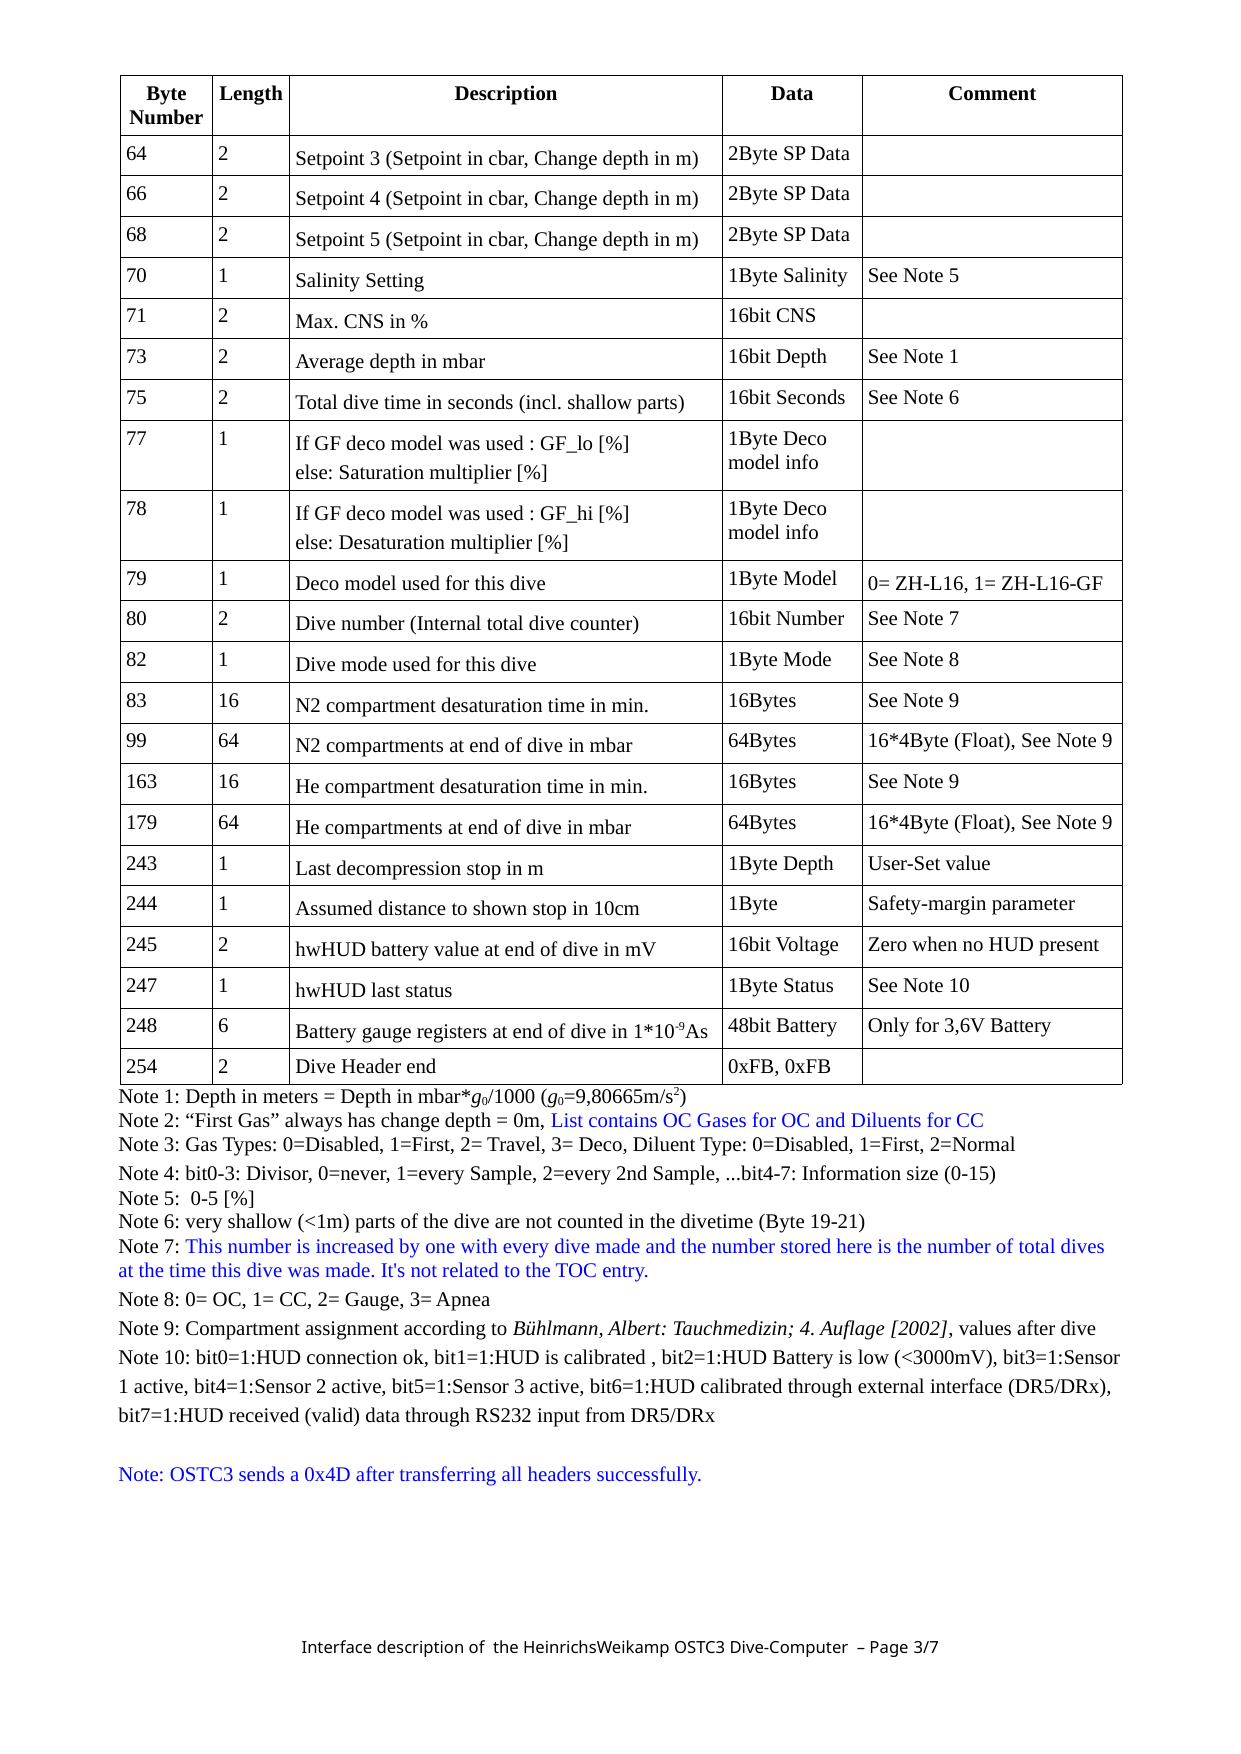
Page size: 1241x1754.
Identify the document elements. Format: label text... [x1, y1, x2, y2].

table_cell 77 [121, 421, 212, 490]
table_cell 79 [121, 561, 212, 600]
table_cell 243 [121, 846, 212, 885]
table_cell 2 [213, 601, 289, 641]
table_cell 80 [121, 601, 212, 641]
text Note 8: 0= OC, 1= CC, 2= Gauge, 3= Apnea [118, 1282, 1122, 1311]
table_header Description [290, 76, 722, 135]
table_cell 1 [213, 561, 289, 600]
table_cell 179 [121, 805, 212, 845]
table_cell 2 [213, 176, 289, 216]
table_cell 64 [213, 805, 289, 845]
table_cell 2 [213, 217, 289, 257]
table_cell See Note 8 [863, 642, 1122, 682]
table_cell 16 [213, 683, 289, 722]
table_cell 1 [213, 258, 289, 298]
table_header Byte Number [121, 76, 212, 135]
table_cell 16*4Byte (Float), See Note 9 [863, 805, 1122, 845]
text Note 7: This number is increased by one with every dive made and the number stored here is the number of total dives at the time this dive was made. It's not related to the TOC entry. [118, 1233, 1122, 1282]
table_cell Zero when no HUD present [863, 927, 1122, 967]
table_cell 247 [121, 968, 212, 1008]
table_cell 6 [213, 1009, 289, 1048]
table_cell 1Byte Deco model info [723, 491, 862, 559]
table_cell 64 [121, 136, 212, 175]
table_cell 16 [213, 764, 289, 804]
table_cell 1 [213, 886, 289, 926]
table_cell 1 [213, 491, 289, 559]
table_cell 163 [121, 764, 212, 804]
table_cell 2 [213, 136, 289, 175]
table_cell 254 [121, 1049, 212, 1084]
table_cell 2 [213, 339, 289, 379]
table_cell 99 [121, 724, 212, 763]
table_cell N2 compartment desaturation time in min. [290, 683, 722, 722]
table_cell See Note 7 [863, 601, 1122, 641]
table_cell 2Byte SP Data [723, 136, 862, 175]
table_cell Dive mode used for this dive [290, 642, 722, 682]
table_cell 66 [121, 176, 212, 216]
table_cell 16bit CNS [723, 299, 862, 338]
table_cell 82 [121, 642, 212, 682]
table_cell 16bit Depth [723, 339, 862, 379]
table_cell See Note 5 [863, 258, 1122, 298]
table_cell He compartment desaturation time in min. [290, 764, 722, 804]
table_cell 71 [121, 299, 212, 338]
table_cell 73 [121, 339, 212, 379]
table_cell 2 [213, 299, 289, 338]
table_cell User-Set value [863, 846, 1122, 885]
table_header Comment [863, 76, 1122, 135]
text Note 5: 0-5 [%] [118, 1185, 1122, 1209]
table_cell hwHUD last status [290, 968, 722, 1008]
table_cell 16*4Byte (Float), See Note 9 [863, 724, 1122, 763]
table_cell Salinity Setting [290, 258, 722, 298]
table_cell If GF deco model was used : GF_lo [%] else: Saturation multiplier [%] [290, 421, 722, 490]
table_cell Dive number (Internal total dive counter) [290, 601, 722, 641]
table_cell [863, 217, 1122, 257]
table_cell 1 [213, 421, 289, 490]
table_cell hwHUD battery value at end of dive in mV [290, 927, 722, 967]
text Note: OSTC3 sends a 0x4D after transferring all headers successfully. [118, 1457, 1122, 1486]
table_cell 64Bytes [723, 724, 862, 763]
table_cell [863, 1049, 1122, 1084]
table_cell 245 [121, 927, 212, 967]
table_cell [863, 491, 1122, 559]
table_cell 2 [213, 1049, 289, 1084]
table_cell [863, 421, 1122, 490]
table_cell 0= ZH-L16, 1= ZH-L16-GF [863, 561, 1122, 600]
table_cell Setpoint 5 (Setpoint in cbar, Change depth in m) [290, 217, 722, 257]
text Note 6: very shallow (<1m) parts of the dive are not counted in the divetime (Byte 19-21) [118, 1209, 1122, 1233]
table_cell 64 [213, 724, 289, 763]
table_cell 2 [213, 927, 289, 967]
table_cell [863, 136, 1122, 175]
table_cell 16Bytes [723, 764, 862, 804]
table_cell [863, 299, 1122, 338]
table_cell 2Byte SP Data [723, 176, 862, 216]
text Note 1: Depth in meters = Depth in mbar*g0/1000 (g0=9,80665m/s2) [118, 1084, 1122, 1108]
table_cell 1 [213, 968, 289, 1008]
table_cell [863, 176, 1122, 216]
table_cell 248 [121, 1009, 212, 1048]
table_cell If GF deco model was used : GF_hi [%] else: Desaturation multiplier [%] [290, 491, 722, 559]
table_header Data [723, 76, 862, 135]
table_cell He compartments at end of dive in mbar [290, 805, 722, 845]
table_cell 1Byte Deco model info [723, 421, 862, 490]
table_cell See Note 9 [863, 764, 1122, 804]
table_cell 1Byte Status [723, 968, 862, 1008]
table_cell 244 [121, 886, 212, 926]
table_cell 1Byte Mode [723, 642, 862, 682]
text Note 2: “First Gas” always has change depth = 0m, List contains OC Gases for OC and Diluents for CC [118, 1108, 1122, 1132]
table_cell Assumed distance to shown stop in 10cm [290, 886, 722, 926]
table_cell 83 [121, 683, 212, 722]
table_cell 78 [121, 491, 212, 559]
text Note 4: bit0-3: Divisor, 0=never, 1=every Sample, 2=every 2nd Sample, ...bit4-7: Information size (0-15) [118, 1156, 1122, 1185]
table_cell 16Bytes [723, 683, 862, 722]
table_cell Total dive time in seconds (incl. shallow parts) [290, 380, 722, 420]
text Note 10: bit0=1:HUD connection ok, bit1=1:HUD is calibrated , bit2=1:HUD Battery is low (<3000mV), bit3=1:Sensor 1 active, bit4=1:Sensor 2 active, bit5=1:Sensor 3 active, bit6=1:HUD calibrated through external interface (DR5/DRx), bit7=1:HUD received (valid) data through RS232 input from DR5/DRx [118, 1340, 1122, 1427]
table_cell Deco model used for this dive [290, 561, 722, 600]
table_cell Dive Header end [290, 1049, 722, 1084]
table_header Length [213, 76, 289, 135]
table_cell Setpoint 3 (Setpoint in cbar, Change depth in m) [290, 136, 722, 175]
text Note 3: Gas Types: 0=Disabled, 1=First, 2= Travel, 3= Deco, Diluent Type: 0=Disabled, 1=First, 2=Normal [118, 1132, 1122, 1156]
table_cell N2 compartments at end of dive in mbar [290, 724, 722, 763]
table_cell 48bit Battery [723, 1009, 862, 1048]
table_cell 1Byte Model [723, 561, 862, 600]
table_cell See Note 1 [863, 339, 1122, 379]
table_cell 2 [213, 380, 289, 420]
table_cell See Note 10 [863, 968, 1122, 1008]
table_cell Average depth in mbar [290, 339, 722, 379]
table_cell 16bit Voltage [723, 927, 862, 967]
table_cell 16bit Number [723, 601, 862, 641]
table_cell 68 [121, 217, 212, 257]
table_cell 1Byte Salinity [723, 258, 862, 298]
table_cell 75 [121, 380, 212, 420]
table_cell Max. CNS in % [290, 299, 722, 338]
table_cell 1Byte [723, 886, 862, 926]
table_cell 2Byte SP Data [723, 217, 862, 257]
table_cell 64Bytes [723, 805, 862, 845]
table_cell 1Byte Depth [723, 846, 862, 885]
table_cell 16bit Seconds [723, 380, 862, 420]
table_cell 1 [213, 846, 289, 885]
table_cell Setpoint 4 (Setpoint in cbar, Change depth in m) [290, 176, 722, 216]
table_cell 0xFB, 0xFB [723, 1049, 862, 1084]
table_cell Only for 3,6V Battery [863, 1009, 1122, 1048]
table_cell Battery gauge registers at end of dive in 1*10-9As [290, 1009, 722, 1048]
table_cell 70 [121, 258, 212, 298]
table_cell 1 [213, 642, 289, 682]
table_cell See Note 6 [863, 380, 1122, 420]
table_cell See Note 9 [863, 683, 1122, 722]
table_cell Safety-margin parameter [863, 886, 1122, 926]
table_cell Last decompression stop in m [290, 846, 722, 885]
text Note 9: Compartment assignment according to Bühlmann, Albert: Tauchmedizin; 4. Auflage [2002], values after dive [118, 1311, 1122, 1340]
